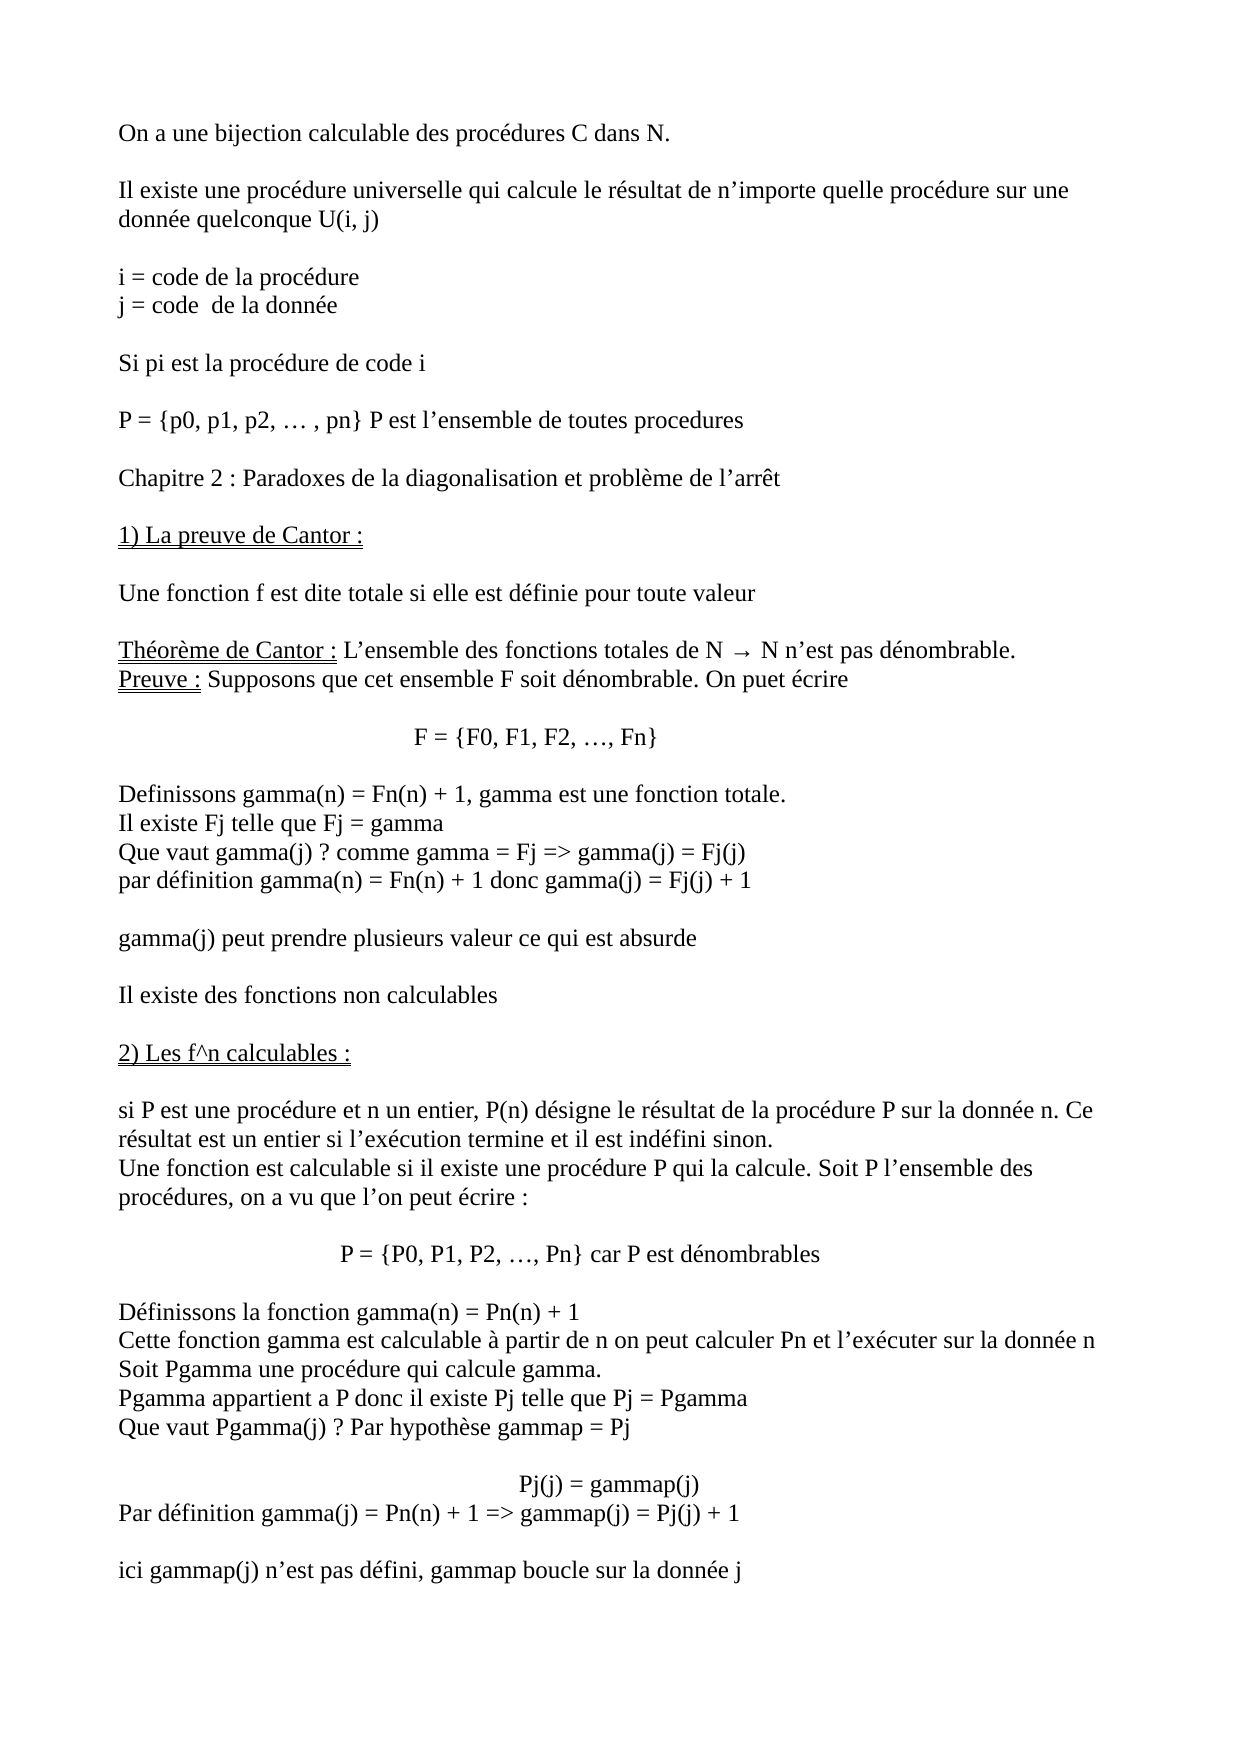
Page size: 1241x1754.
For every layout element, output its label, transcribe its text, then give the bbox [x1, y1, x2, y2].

text Pgamma appartient a P donc il existe Pj telle que Pj = Pgamma [118, 1383, 1122, 1412]
text Une fonction est calculable si il existe une procédure P qui la calcule. Soit P l’ensemble des procédures, on a vu que l’on peut écrire : [118, 1153, 1122, 1211]
text Il existe une procédure universelle qui calcule le résultat de n’importe quelle procédure sur une donnée quelconque U(i, j) [118, 176, 1122, 233]
text Pj(j) = gammap(j) [118, 1469, 1122, 1498]
text Théorème de Cantor : L’ensemble des fonctions totales de N → N n’est pas dénombrable. [118, 636, 1122, 664]
text Il existe Fj telle que Fj = gamma [118, 808, 1122, 837]
text Il existe des fonctions non calculables [118, 981, 1122, 1009]
text 1) La preuve de Cantor : [118, 521, 1122, 549]
text gamma(j) peut prendre plusieurs valeur ce qui est absurde [118, 923, 1122, 952]
text Definissons gamma(n) = Fn(n) + 1, gamma est une fonction totale. [118, 779, 1122, 808]
text ici gammap(j) n’est pas défini, gammap boucle sur la donnée j [118, 1556, 1122, 1584]
text Chapitre 2 : Paradoxes de la diagonalisation et problème de l’arrêt [118, 463, 1122, 492]
text Par définition gamma(j) = Pn(n) + 1 => gammap(j) = Pj(j) + 1 [118, 1498, 1122, 1527]
text Une fonction f est dite totale si elle est définie pour toute valeur [118, 578, 1122, 607]
text j = code de la donnée [118, 291, 1122, 319]
text Que vaut Pgamma(j) ? Par hypothèse gammap = Pj [118, 1412, 1122, 1441]
text P = {p0, p1, p2, … , pn} P est l’ensemble de toutes procedures [118, 406, 1122, 434]
text 2) Les f^n calculables : [118, 1038, 1122, 1067]
text Si pi est la procédure de code i [118, 348, 1122, 377]
text P = {P0, P1, P2, …, Pn} car P est dénombrables [118, 1239, 1122, 1268]
text F = {F0, F1, F2, …, Fn} [118, 722, 1122, 751]
text On a une bijection calculable des procédures C dans N. [118, 118, 1122, 147]
text Cette fonction gamma est calculable à partir de n on peut calculer Pn et l’exécuter sur la donnée n [118, 1326, 1122, 1354]
text si P est une procédure et n un entier, P(n) désigne le résultat de la procédure P sur la donnée n. Ce résultat est un entier si l’exécution termine et il est indéfini sinon. [118, 1096, 1122, 1153]
text Soit Pgamma une procédure qui calcule gamma. [118, 1354, 1122, 1383]
text par définition gamma(n) = Fn(n) + 1 donc gamma(j) = Fj(j) + 1 [118, 866, 1122, 894]
text Preuve : Supposons que cet ensemble F soit dénombrable. On puet écrire [118, 664, 1122, 693]
text Que vaut gamma(j) ? comme gamma = Fj => gamma(j) = Fj(j) [118, 837, 1122, 866]
text i = code de la procédure [118, 262, 1122, 291]
text Définissons la fonction gamma(n) = Pn(n) + 1 [118, 1297, 1122, 1326]
